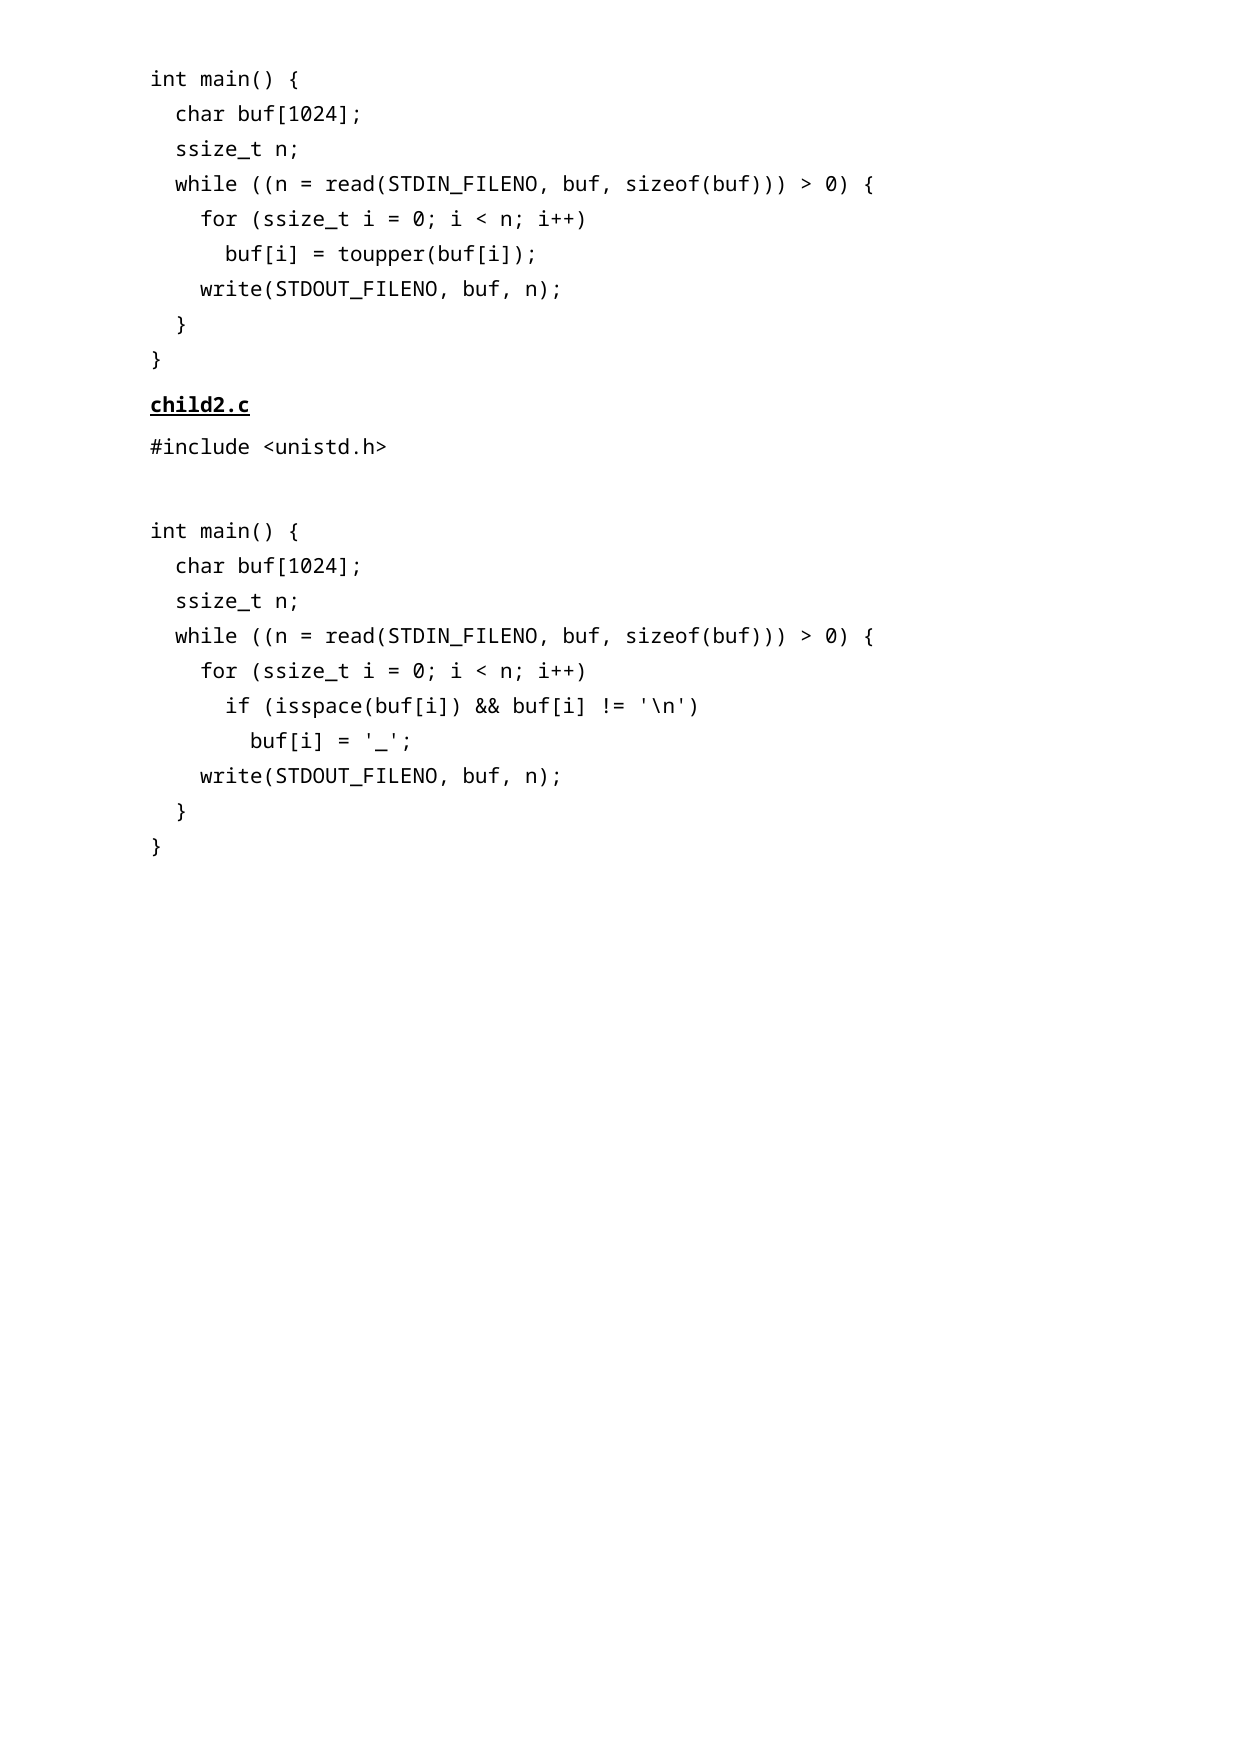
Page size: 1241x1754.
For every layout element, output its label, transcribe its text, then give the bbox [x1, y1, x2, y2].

text } [181, 320, 1165, 334]
text write(STDOUT_FILENO, buf, n); [543, 285, 1165, 299]
text child2.c [150, 390, 1147, 418]
text write(STDOUT_FILENO, buf, n); [150, 773, 1147, 787]
text buf[i] = toupper(buf[i]); [390, 250, 432, 264]
text } [150, 320, 182, 334]
text for (ssize_t i = 0; i < n; i++) [150, 215, 257, 229]
text int main() { [268, 75, 294, 89]
text while ((n = read(STDIN_FILENO, buf, sizeof(buf))) > 0) { [381, 180, 707, 194]
text while ((n = read(STDIN_FILENO, buf, sizeof(buf))) > 0) { [268, 180, 382, 194]
text char buf[1024]; [282, 110, 343, 124]
text char buf[1024]; [150, 563, 1147, 577]
text while ((n = read(STDIN_FILENO, buf, sizeof(buf))) > 0) { [868, 180, 1165, 194]
text int main() { [150, 75, 257, 89]
text while ((n = read(STDIN_FILENO, buf, sizeof(buf))) > 0) { [150, 180, 257, 194]
text int main() { [293, 75, 1165, 89]
text } [150, 808, 1147, 822]
text for (ssize_t i = 0; i < n; i++) [256, 215, 581, 229]
text write(STDOUT_FILENO, buf, n); [268, 285, 543, 299]
text while ((n = read(STDIN_FILENO, buf, sizeof(buf))) > 0) { [150, 633, 1147, 647]
text char buf[1024]; [150, 110, 280, 124]
text } [156, 355, 1165, 369]
text char buf[1024]; [344, 110, 1165, 124]
text buf[i] = toupper(buf[i]); [518, 250, 1165, 264]
text } [150, 355, 157, 369]
text #include <unistd.h> [150, 443, 1147, 458]
text ssize_t n; [150, 145, 1165, 159]
text } [150, 843, 1147, 857]
text buf[i] = '_'; [150, 738, 1147, 752]
text if (isspace(buf[i]) && buf[i] != '\n') [315, 703, 1147, 717]
text buf[i] = toupper(buf[i]); [294, 250, 377, 264]
text int main() { [150, 528, 1147, 542]
text if (isspace(buf[i]) && buf[i] != '\n') [150, 703, 314, 717]
text for (ssize_t i = 0; i < n; i++) [581, 215, 1165, 229]
text write(STDOUT_FILENO, buf, n); [150, 285, 269, 299]
text buf[i] = toupper(buf[i]); [150, 250, 267, 264]
text for (ssize_t i = 0; i < n; i++) [150, 668, 1147, 682]
text buf[i] = toupper(buf[i]); [431, 250, 480, 264]
text ssize_t n; [150, 598, 1147, 612]
